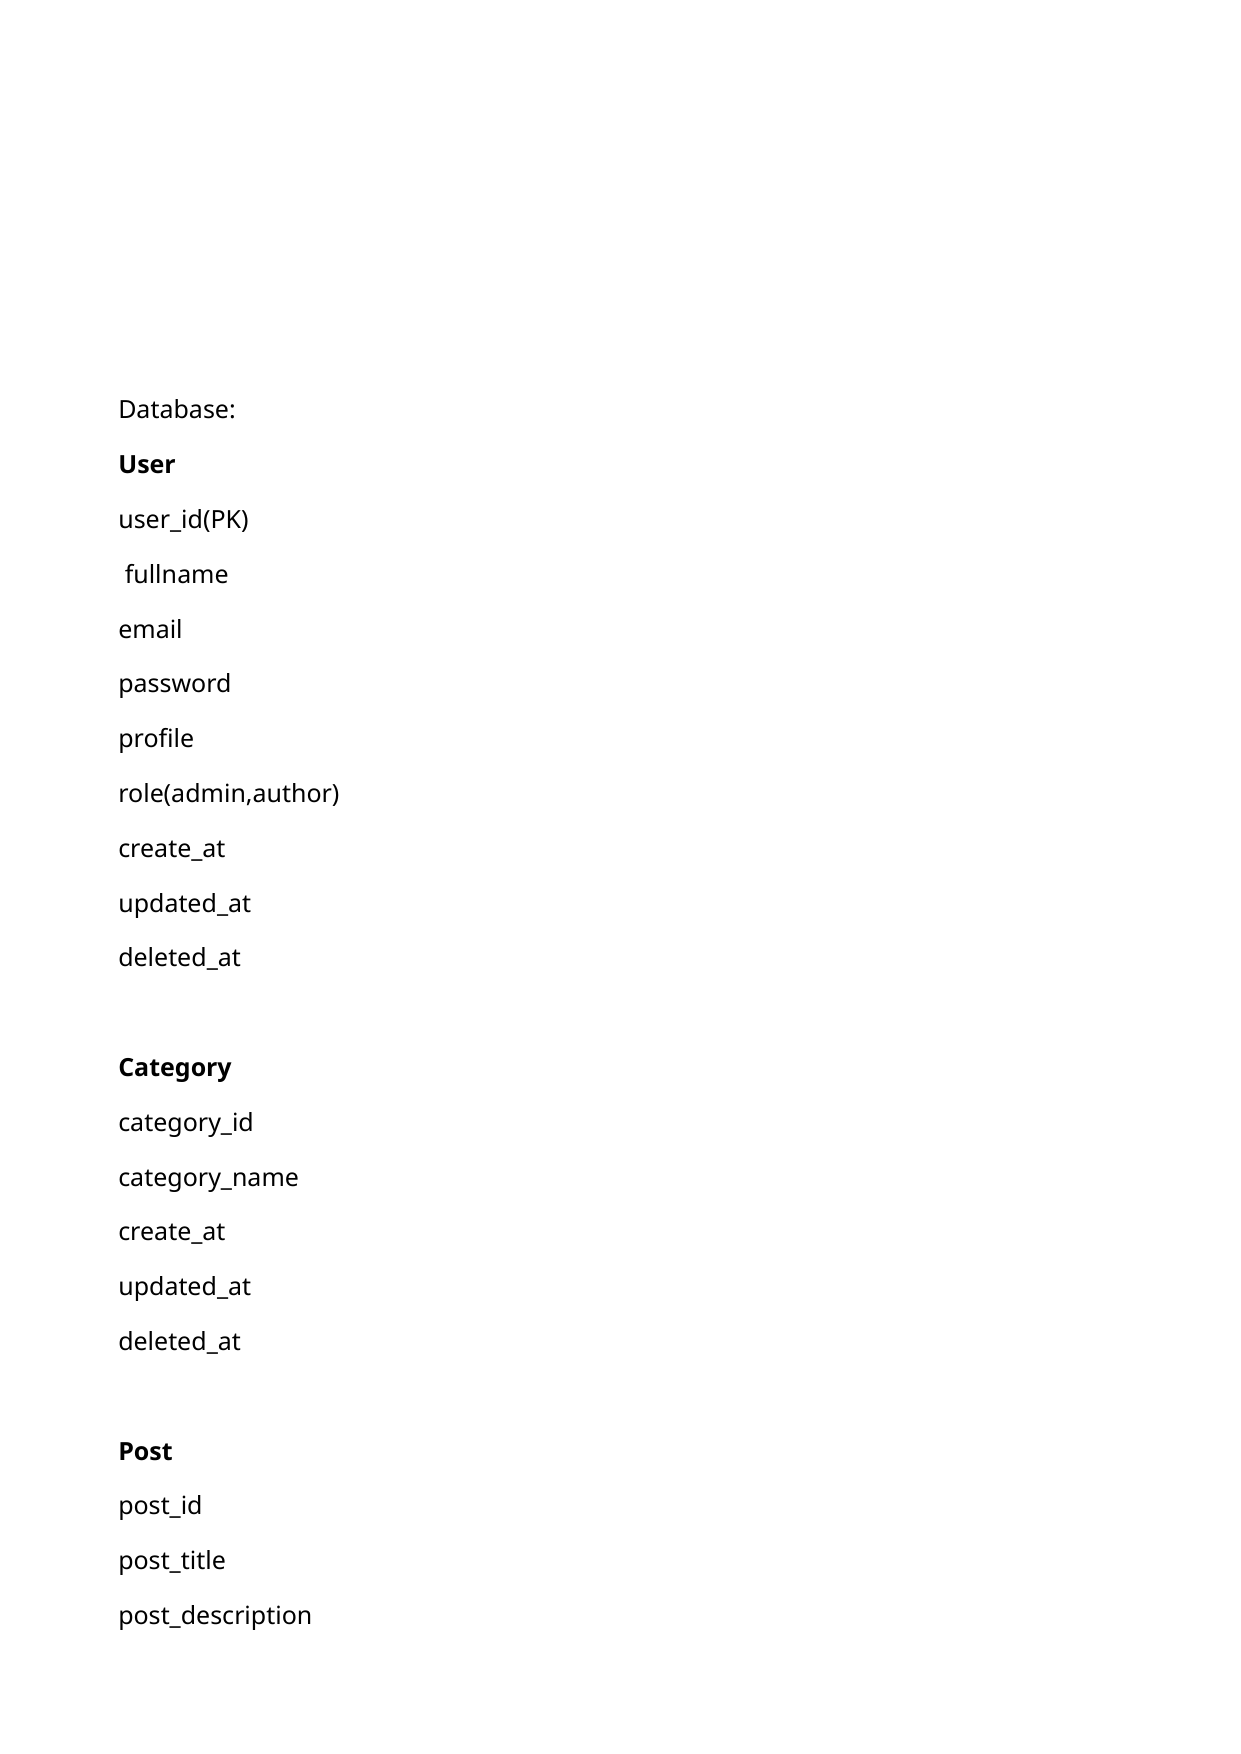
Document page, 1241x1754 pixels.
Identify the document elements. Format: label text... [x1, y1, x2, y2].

text updated_at [118, 1269, 1122, 1303]
text category_name [118, 1159, 1122, 1193]
text create_at [118, 1214, 1122, 1248]
text category_id [118, 1104, 1122, 1138]
text fullname [118, 556, 1122, 591]
text profile [118, 721, 1122, 755]
text updated_at [118, 885, 1122, 919]
text post_id [118, 1488, 1122, 1522]
text password [118, 666, 1122, 700]
text User [118, 447, 1122, 481]
text post_title [118, 1543, 1122, 1577]
text Post [118, 1433, 1122, 1467]
text Database: [118, 392, 1122, 426]
text email [118, 611, 1122, 645]
text post_description [118, 1597, 1122, 1632]
text role(admin,author) [118, 776, 1122, 810]
text deleted_at [118, 1323, 1122, 1358]
text deleted_at [118, 940, 1122, 974]
text Category [118, 1049, 1122, 1084]
text create_at [118, 830, 1122, 864]
text user_id(PK) [118, 502, 1122, 536]
